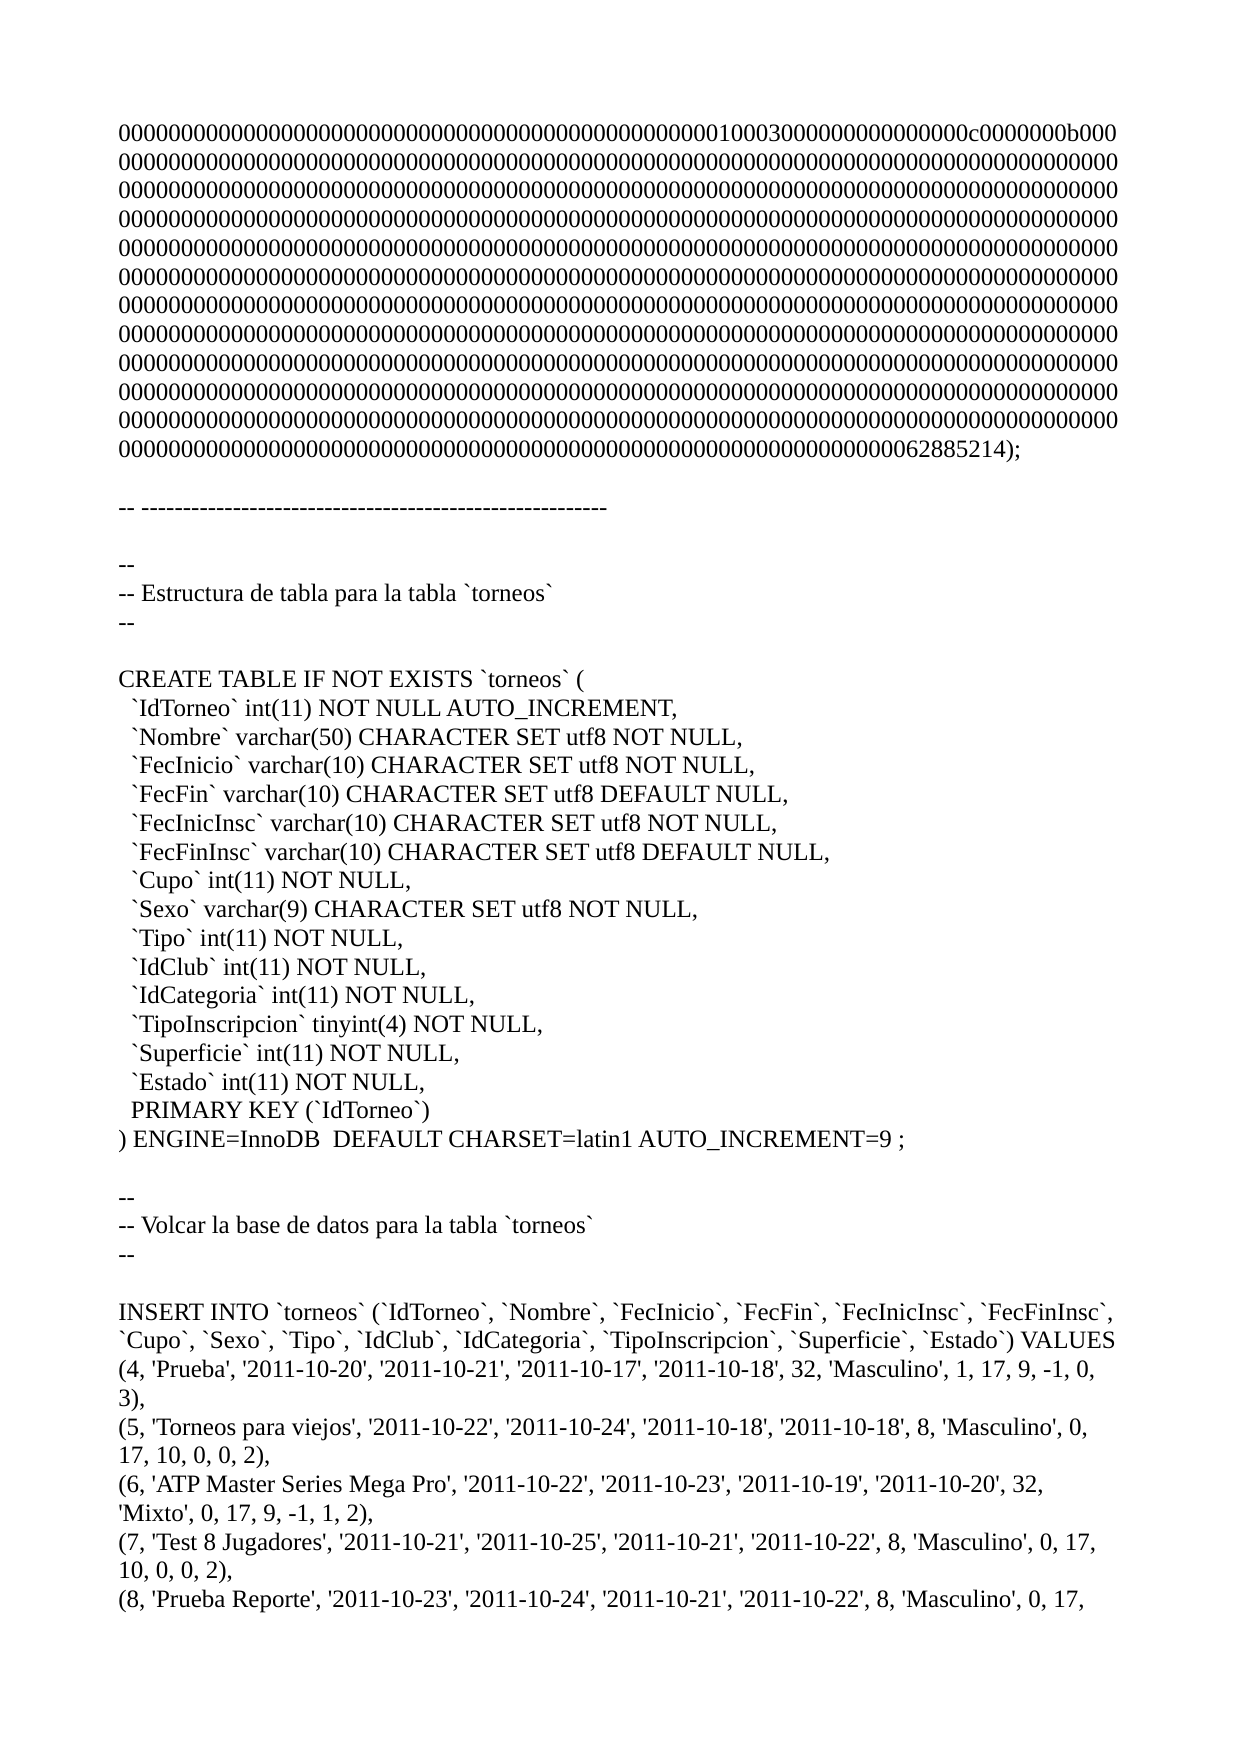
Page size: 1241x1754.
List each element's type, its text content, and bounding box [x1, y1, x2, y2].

text `FecInicio` varchar(10) CHARACTER SET utf8 NOT NULL, [118, 751, 1122, 779]
text `FecFinInsc` varchar(10) CHARACTER SET utf8 DEFAULT NULL, [118, 837, 1122, 866]
text (7, 'Test 8 Jugadores', '2011-10-21', '2011-10-25', '2011-10-21', '2011-10-22', 8, 'Masculino', 0, 17, 10, 0, 0, 2), [118, 1527, 1122, 1584]
text `IdCategoria` int(11) NOT NULL, [118, 981, 1122, 1009]
text `IdTorneo` int(11) NOT NULL AUTO_INCREMENT, [118, 693, 1122, 722]
text ) ENGINE=InnoDB DEFAULT CHARSET=latin1 AUTO_INCREMENT=9 ; [118, 1124, 1122, 1153]
text (4, 'Prueba', '2011-10-20', '2011-10-21', '2011-10-17', '2011-10-18', 32, 'Masculino', 1, 17, 9, -1, 0, 3), [118, 1354, 1122, 1412]
text INSERT INTO `torneos` (`IdTorneo`, `Nombre`, `FecInicio`, `FecFin`, `FecInicInsc`, `FecFinInsc`, `Cupo`, `Sexo`, `Tipo`, `IdClub`, `IdCategoria`, `TipoInscripcion`, `Superficie`, `Estado`) VALUES [118, 1297, 1122, 1354]
text `Estado` int(11) NOT NULL, [118, 1067, 1122, 1096]
text -- Volcar la base de datos para la tabla `torneos` [118, 1211, 1122, 1239]
text `FecInicInsc` varchar(10) CHARACTER SET utf8 NOT NULL, [118, 808, 1122, 837]
text -- -------------------------------------------------------- [118, 492, 1122, 521]
text `Cupo` int(11) NOT NULL, [118, 866, 1122, 894]
text (5, 'Torneos para viejos', '2011-10-22', '2011-10-24', '2011-10-18', '2011-10-18', 8, 'Masculino', 0, 17, 10, 0, 0, 2), [118, 1412, 1122, 1469]
text -- [118, 549, 1122, 578]
text `TipoInscripcion` tinyint(4) NOT NULL, [118, 1009, 1122, 1038]
text CREATE TABLE IF NOT EXISTS `torneos` ( [118, 664, 1122, 693]
text `Nombre` varchar(50) CHARACTER SET utf8 NOT NULL, [118, 722, 1122, 751]
text `Superficie` int(11) NOT NULL, [118, 1038, 1122, 1067]
text `FecFin` varchar(10) CHARACTER SET utf8 DEFAULT NULL, [118, 779, 1122, 808]
text -- [118, 1182, 1122, 1211]
text PRIMARY KEY (`IdTorneo`) [118, 1096, 1122, 1124]
text (8, 'Prueba Reporte', '2011-10-23', '2011-10-24', '2011-10-21', '2011-10-22', 8, 'Masculino', 0, 17, [118, 1584, 1122, 1613]
text `Tipo` int(11) NOT NULL, [118, 923, 1122, 952]
text 00000000000000000000000000000000000000000000000010003000000000000000c0000000b0000000000000000000000000000000000000000000000000000000000000000000000000000000000000000000000000000000000000000000000000000000000000000000000000000000000000000000000000000000000000000000000000000000000000000000000000000000000000000000000000000000000000000000000000000000000000000000000000000000000000000000000000000000000000000000000000000000000000000000000000000000000000000000000000000000000000000000000000000000000000000000000000000000000000000000000000000000000000000000000000000000000000000000000000000000000000000000000000000000000000000000000000000000000000000000000000000000000000000000000000000000000000000000000000000000000000000000000000000000000000000000000000000000000000000000000000000000000000000000000000000000000000000000000000000000000000000000000000000000000000000000000000000000000000000000000000000000000000000000000000000000000000000000000000062885214); [118, 118, 1122, 463]
text -- [118, 607, 1122, 636]
text `IdClub` int(11) NOT NULL, [118, 952, 1122, 981]
text (6, 'ATP Master Series Mega Pro', '2011-10-22', '2011-10-23', '2011-10-19', '2011-10-20', 32, 'Mixto', 0, 17, 9, -1, 1, 2), [118, 1469, 1122, 1527]
text -- Estructura de tabla para la tabla `torneos` [118, 578, 1122, 607]
text `Sexo` varchar(9) CHARACTER SET utf8 NOT NULL, [118, 894, 1122, 923]
text -- [118, 1239, 1122, 1268]
